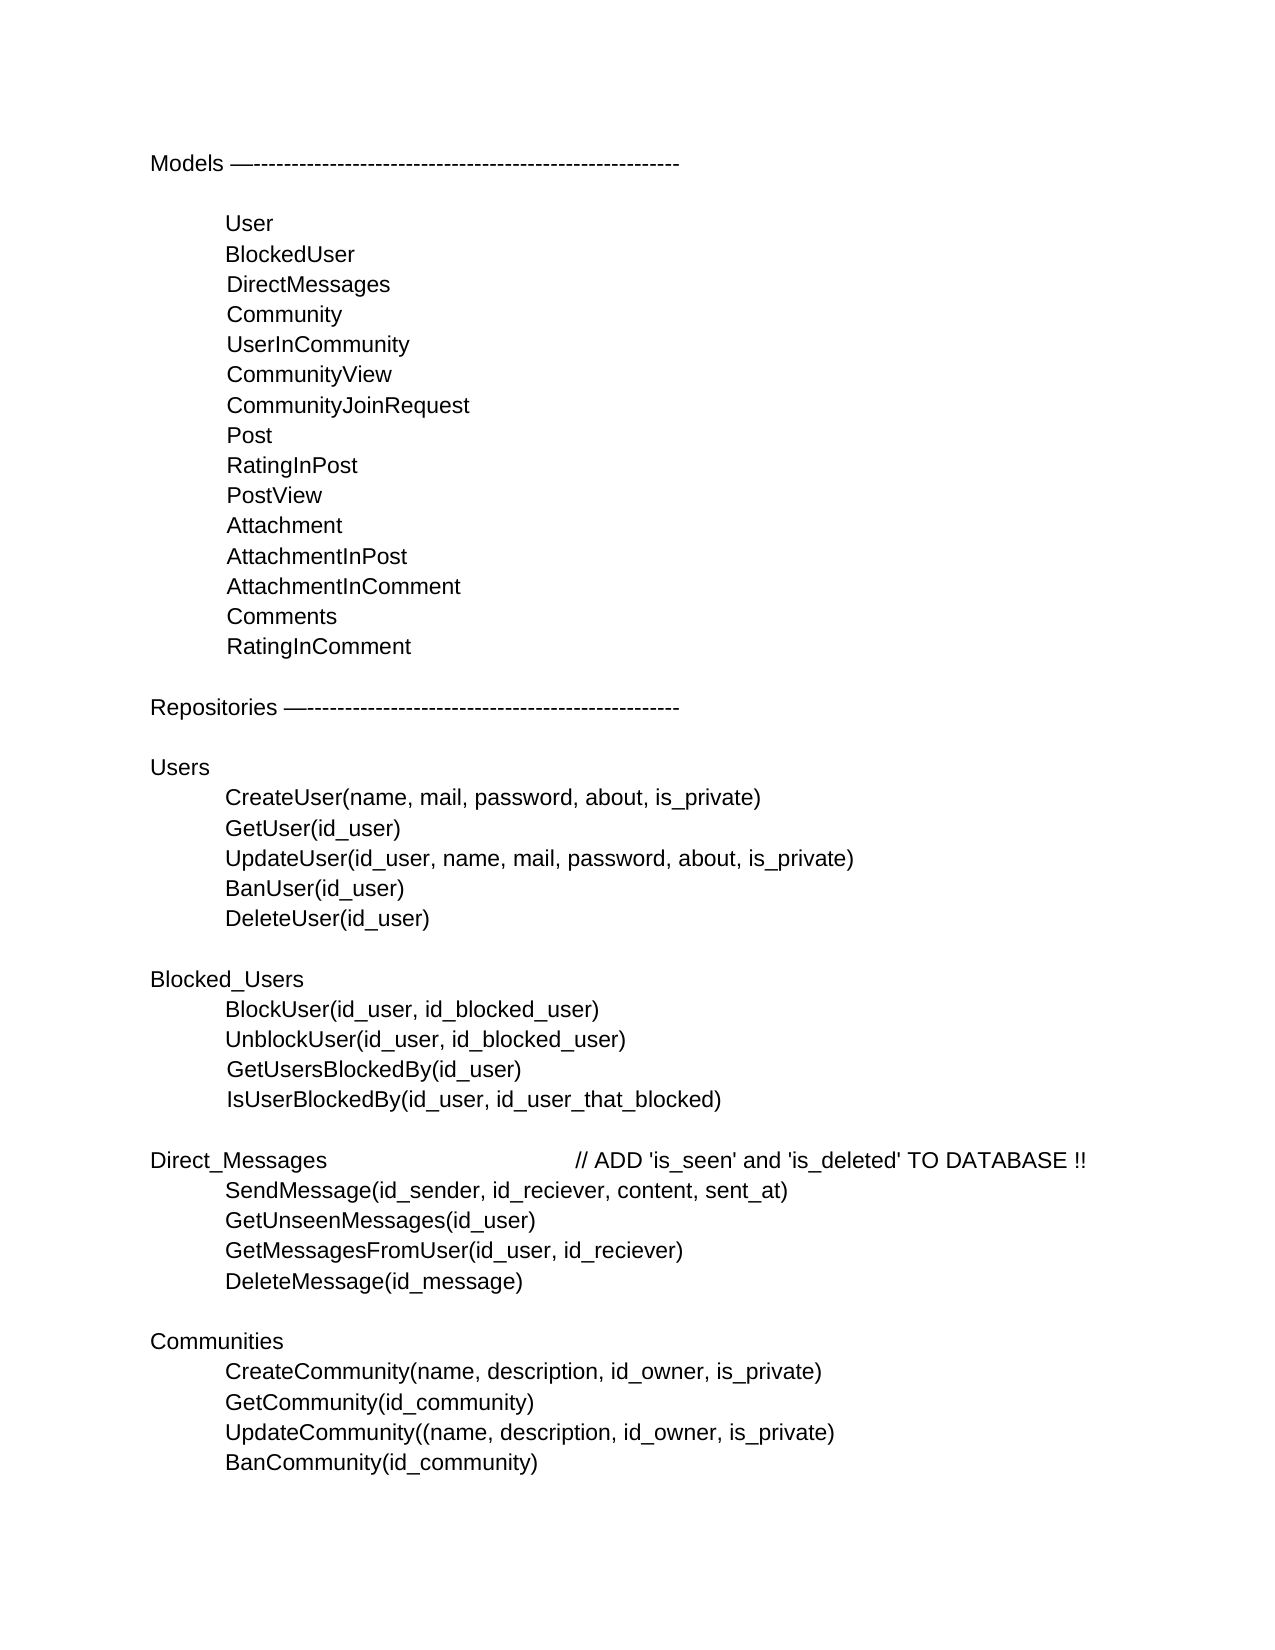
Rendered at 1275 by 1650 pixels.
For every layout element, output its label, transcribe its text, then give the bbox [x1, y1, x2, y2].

text CreateCommunity(name, description, id_owner, is_private) [150, 1358, 1125, 1385]
text GetUnseenMessages(id_user) [150, 1207, 1125, 1234]
text AttachmentInComment [150, 573, 1125, 599]
text CommunityJoinRequest [150, 392, 1125, 418]
text Direct_Messages // ADD 'is_seen' and 'is_deleted' TO DATABASE !! [150, 1147, 1125, 1173]
text Post [150, 422, 1125, 448]
text GetMessagesFromUser(id_user, id_reciever) [150, 1237, 1125, 1264]
text RatingInPost [150, 452, 1125, 478]
text Attachment [150, 512, 1125, 539]
text DeleteUser(id_user) [150, 905, 1125, 932]
text UnblockUser(id_user, id_blocked_user) [150, 1026, 1125, 1052]
text SendMessage(id_sender, id_reciever, content, sent_at) [150, 1177, 1125, 1203]
text BlockUser(id_user, id_blocked_user) [150, 996, 1125, 1022]
text Community [150, 301, 1125, 327]
text GetUser(id_user) [150, 814, 1125, 841]
text User [150, 210, 1125, 237]
text PostView [150, 482, 1125, 509]
text AttachmentInPost [150, 543, 1125, 569]
text Communities [150, 1328, 1125, 1354]
text GetCommunity(id_community) [150, 1388, 1125, 1415]
text UpdateUser(id_user, name, mail, password, about, is_private) [150, 845, 1125, 871]
text CreateUser(name, mail, password, about, is_private) [150, 784, 1125, 811]
text BlockedUser [150, 241, 1125, 267]
text IsUserBlockedBy(id_user, id_user_that_blocked) [150, 1086, 1125, 1113]
text DeleteMessage(id_message) [150, 1268, 1125, 1294]
text BanCommunity(id_community) [150, 1449, 1125, 1475]
text RatingInComment [150, 633, 1125, 660]
text UserInCommunity [150, 331, 1125, 358]
text CommunityView [150, 361, 1125, 388]
text GetUsersBlockedBy(id_user) [150, 1056, 1125, 1083]
text Comments [150, 603, 1125, 629]
text Models —-------------------------------------------------------- [150, 150, 1125, 176]
text Blocked_Users [150, 966, 1125, 992]
text UpdateCommunity((name, description, id_owner, is_private) [150, 1419, 1125, 1445]
text DirectMessages [150, 271, 1125, 297]
text BanUser(id_user) [150, 875, 1125, 901]
text Repositories —------------------------------------------------- [150, 694, 1125, 720]
text Users [150, 754, 1125, 781]
